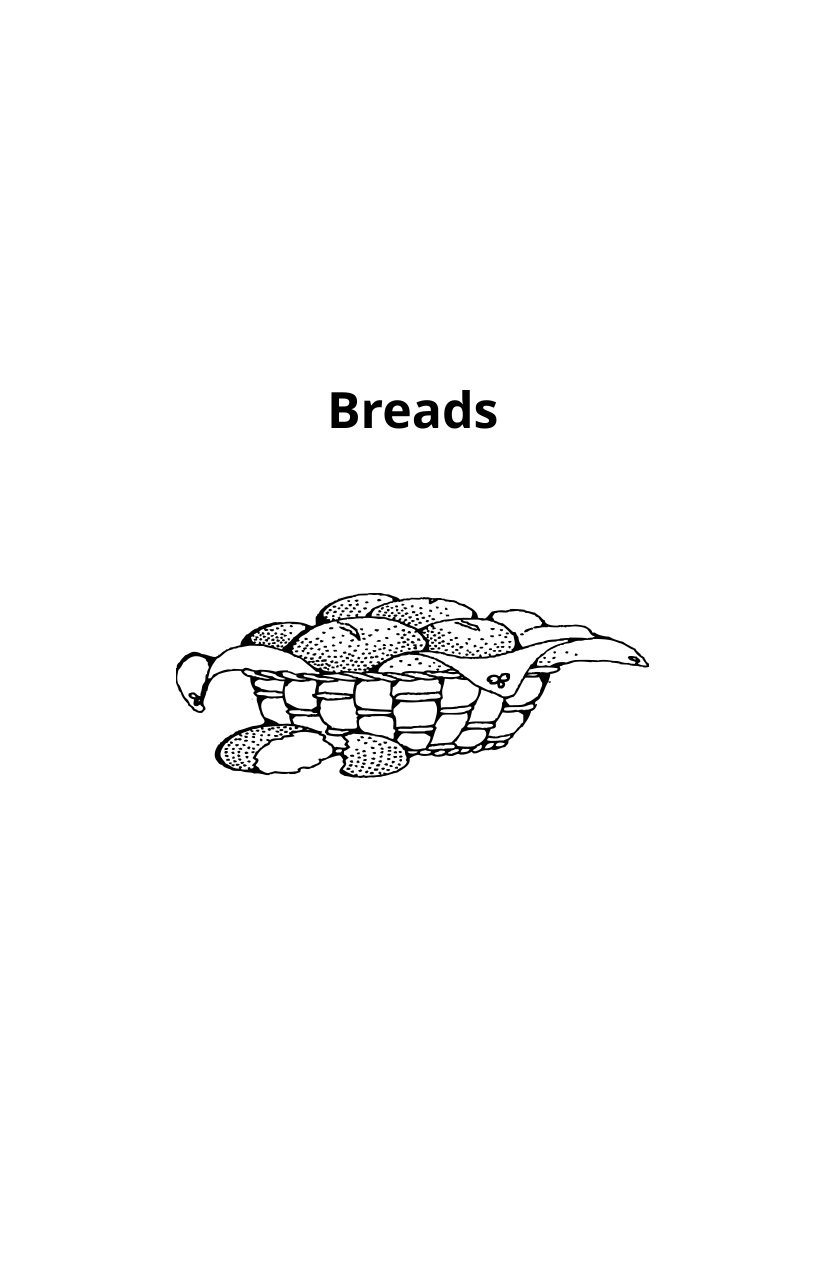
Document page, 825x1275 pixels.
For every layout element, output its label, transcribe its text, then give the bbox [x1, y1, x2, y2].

subtitle Breads [75, 375, 750, 443]
picture [176, 593, 649, 778]
